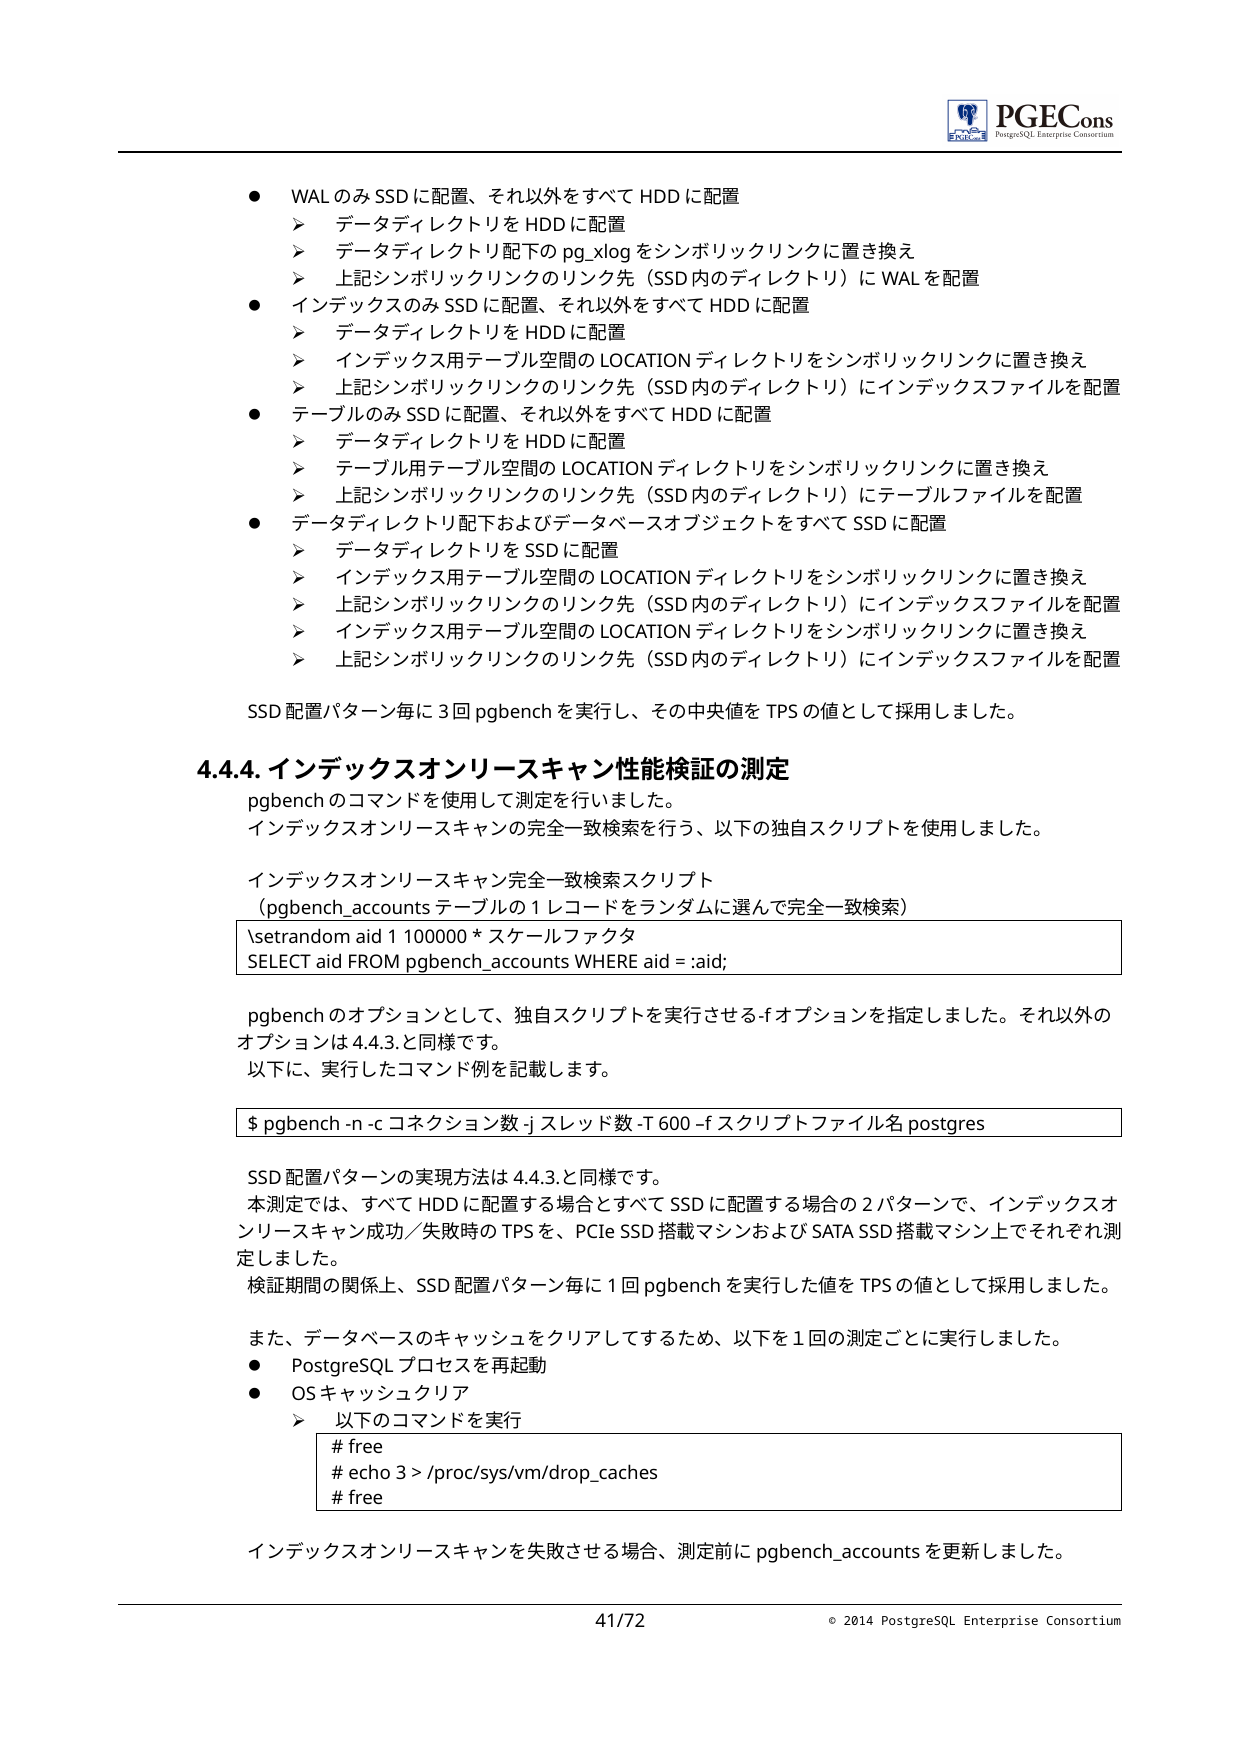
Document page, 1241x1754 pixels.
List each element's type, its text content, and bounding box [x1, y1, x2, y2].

list 上記シンボリックリンクのリンク先（SSD内のディレクトリ）にWALを配置 [291, 264, 1122, 291]
text （pgbench_accountsテーブルの1レコードをランダムに選んで完全一致検索） [236, 893, 1122, 920]
text インデックスオンリースキャンを失敗させる場合、測定前にpgbench_accountsを更新しました。 [236, 1537, 1122, 1564]
text 本測定では、すべてHDDに配置する場合とすべてSSDに配置する場合の2パターンで、インデックスオンリースキャン成功／失敗時のTPSを、PCIe SSD搭載マシンおよびSATA SSD搭載マシン上でそれぞれ測定しました。 [236, 1189, 1122, 1271]
list データディレクトリ配下およびデータベースオブジェクトをすべてSSDに配置 [247, 508, 1122, 536]
list 以下のコマンドを実行 [291, 1405, 1122, 1433]
list インデックス用テーブル空間のLOCATIONディレクトリをシンボリックリンクに置き換え [291, 617, 1122, 644]
table_header $ pgbench -n -c コネクション数 -j スレッド数 -T 600 –f スクリプトファイル名 postgres [237, 1109, 1121, 1136]
list データディレクトリをHDDに配置 [291, 427, 1122, 454]
picture [941, 94, 1119, 147]
list OSキャッシュクリア [247, 1378, 1122, 1405]
text インデックスオンリースキャンの完全一致検索を行う、以下の独自スクリプトを使用しました。 [236, 813, 1122, 840]
list WALのみSSDに配置、それ以外をすべてHDDに配置 [247, 182, 1122, 209]
list データディレクトリをHDDに配置 [291, 318, 1122, 345]
list 上記シンボリックリンクのリンク先（SSD内のディレクトリ）にテーブルファイルを配置 [291, 481, 1122, 508]
subtitle インデックスオンリースキャン性能検証の測定 [197, 750, 1122, 786]
table_header \setrandom aid 1 100000 * スケールファクタ SELECT aid FROM pgbench_accounts WHERE aid = :aid; [237, 921, 1121, 974]
list データディレクトリ配下のpg_xlogをシンボリックリンクに置き換え [291, 236, 1122, 264]
text 以下に、実行したコマンド例を記載します。 [236, 1055, 1122, 1082]
text インデックスオンリースキャン完全一致検索スクリプト [236, 866, 1122, 893]
text SSD配置パターン毎に3回pgbenchを実行し、その中央値をTPSの値として採用しました。 [236, 697, 1122, 724]
text pgbenchのコマンドを使用して測定を行いました。 [236, 786, 1122, 813]
list インデックス用テーブル空間のLOCATIONディレクトリをシンボリックリンクに置き換え [291, 563, 1122, 590]
list テーブルのみSSDに配置、それ以外をすべてHDDに配置 [247, 399, 1122, 427]
list 上記シンボリックリンクのリンク先（SSD内のディレクトリ）にインデックスファイルを配置 [291, 590, 1122, 617]
table_header # free # echo 3 > /proc/sys/vm/drop_caches # free [317, 1434, 1121, 1510]
list データディレクトリをHDDに配置 [291, 209, 1122, 236]
list データディレクトリをSSDに配置 [291, 536, 1122, 563]
list テーブル用テーブル空間のLOCATIONディレクトリをシンボリックリンクに置き換え [291, 454, 1122, 481]
text pgbenchのオプションとして、独自スクリプトを実行させる-fオプションを指定しました。それ以外のオプションは4.4.3.と同様です。 [236, 1001, 1122, 1055]
list 上記シンボリックリンクのリンク先（SSD内のディレクトリ）にインデックスファイルを配置 [291, 372, 1122, 399]
list 上記シンボリックリンクのリンク先（SSD内のディレクトリ）にインデックスファイルを配置 [291, 644, 1122, 671]
list インデックス用テーブル空間のLOCATIONディレクトリをシンボリックリンクに置き換え [291, 345, 1122, 372]
text また、データベースのキャッシュをクリアしてするため、以下を１回の測定ごとに実行しました。 [236, 1324, 1122, 1351]
list PostgreSQLプロセスを再起動 [247, 1351, 1122, 1378]
text 検証期間の関係上、SSD配置パターン毎に1回pgbenchを実行した値をTPSの値として採用しました。 [236, 1271, 1122, 1298]
list インデックスのみSSDに配置、それ以外をすべてHDDに配置 [247, 291, 1122, 318]
text SSD配置パターンの実現方法は4.4.3.と同様です。 [236, 1162, 1122, 1189]
